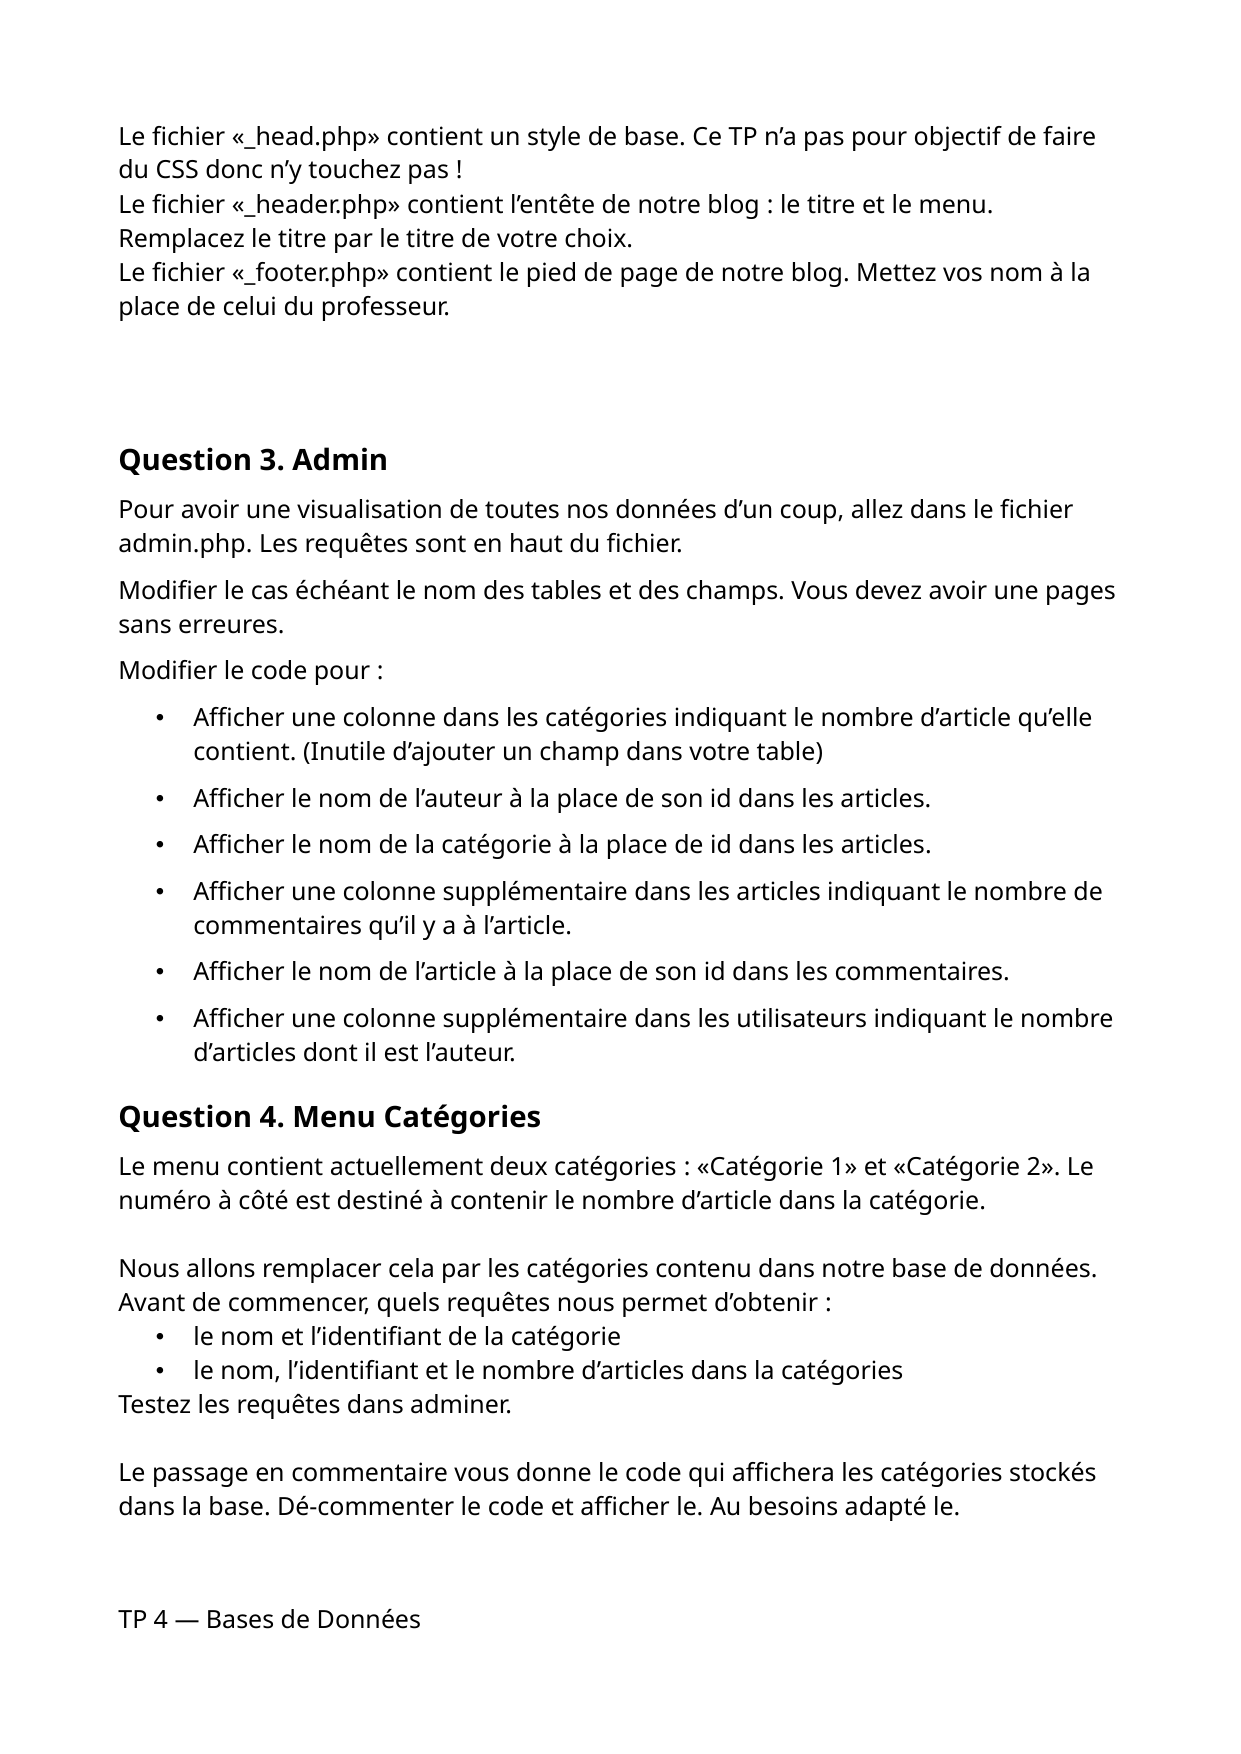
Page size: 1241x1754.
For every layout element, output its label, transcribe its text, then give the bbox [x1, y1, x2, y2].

text Modifier le code pour : [118, 653, 1122, 687]
list le nom et l’identifiant de la catégorie [156, 1318, 1122, 1353]
list Afficher une colonne supplémentaire dans les articles indiquant le nombre de commentaires qu’il y a à l’article. [156, 873, 1122, 941]
text Testez les requêtes dans adminer. [118, 1387, 1122, 1421]
text Modifier le cas échéant le nom des tables et des champs. Vous devez avoir une pages sans erreures. [118, 572, 1122, 641]
text Le fichier «_header.php» contient l’entête de notre blog : le titre et le menu. Remplacez le titre par le titre de votre choix. [118, 186, 1122, 254]
list Afficher le nom de l’auteur à la place de son id dans les articles. [156, 780, 1122, 814]
list Afficher une colonne dans les catégories indiquant le nombre d’article qu’elle contient. (Inutile d’ajouter un champ dans votre table) [156, 699, 1122, 768]
list le nom, l’identifiant et le nombre d’articles dans la catégories [156, 1353, 1122, 1387]
subtitle Question 4. Menu Catégories [118, 1096, 1122, 1136]
text Le fichier «_footer.php» contient le pied de page de notre blog. Mettez vos nom à la place de celui du professeur. [118, 254, 1122, 322]
text Pour avoir une visualisation de toutes nos données d’un coup, allez dans le fichier admin.php. Les requêtes sont en haut du fichier. [118, 492, 1122, 560]
text Le fichier «_head.php» contient un style de base. Ce TP n’a pas pour objectif de faire du CSS donc n’y touchez pas ! [118, 118, 1122, 186]
list Afficher le nom de la catégorie à la place de id dans les articles. [156, 827, 1122, 861]
subtitle Question 3. Admin [118, 439, 1122, 479]
list Afficher le nom de l’article à la place de son id dans les commentaires. [156, 954, 1122, 988]
list Afficher une colonne supplémentaire dans les utilisateurs indiquant le nombre d’articles dont il est l’auteur. [156, 1001, 1122, 1069]
text Le passage en commentaire vous donne le code qui affichera les catégories stockés dans la base. Dé-commenter le code et afficher le. Au besoins adapté le. [118, 1455, 1122, 1523]
text Nous allons remplacer cela par les catégories contenu dans notre base de données. Avant de commencer, quels requêtes nous permet d’obtenir : [118, 1250, 1122, 1318]
text Le menu contient actuellement deux catégories : «Catégorie 1» et «Catégorie 2». Le numéro à côté est destiné à contenir le nombre d’article dans la catégorie. [118, 1148, 1122, 1216]
